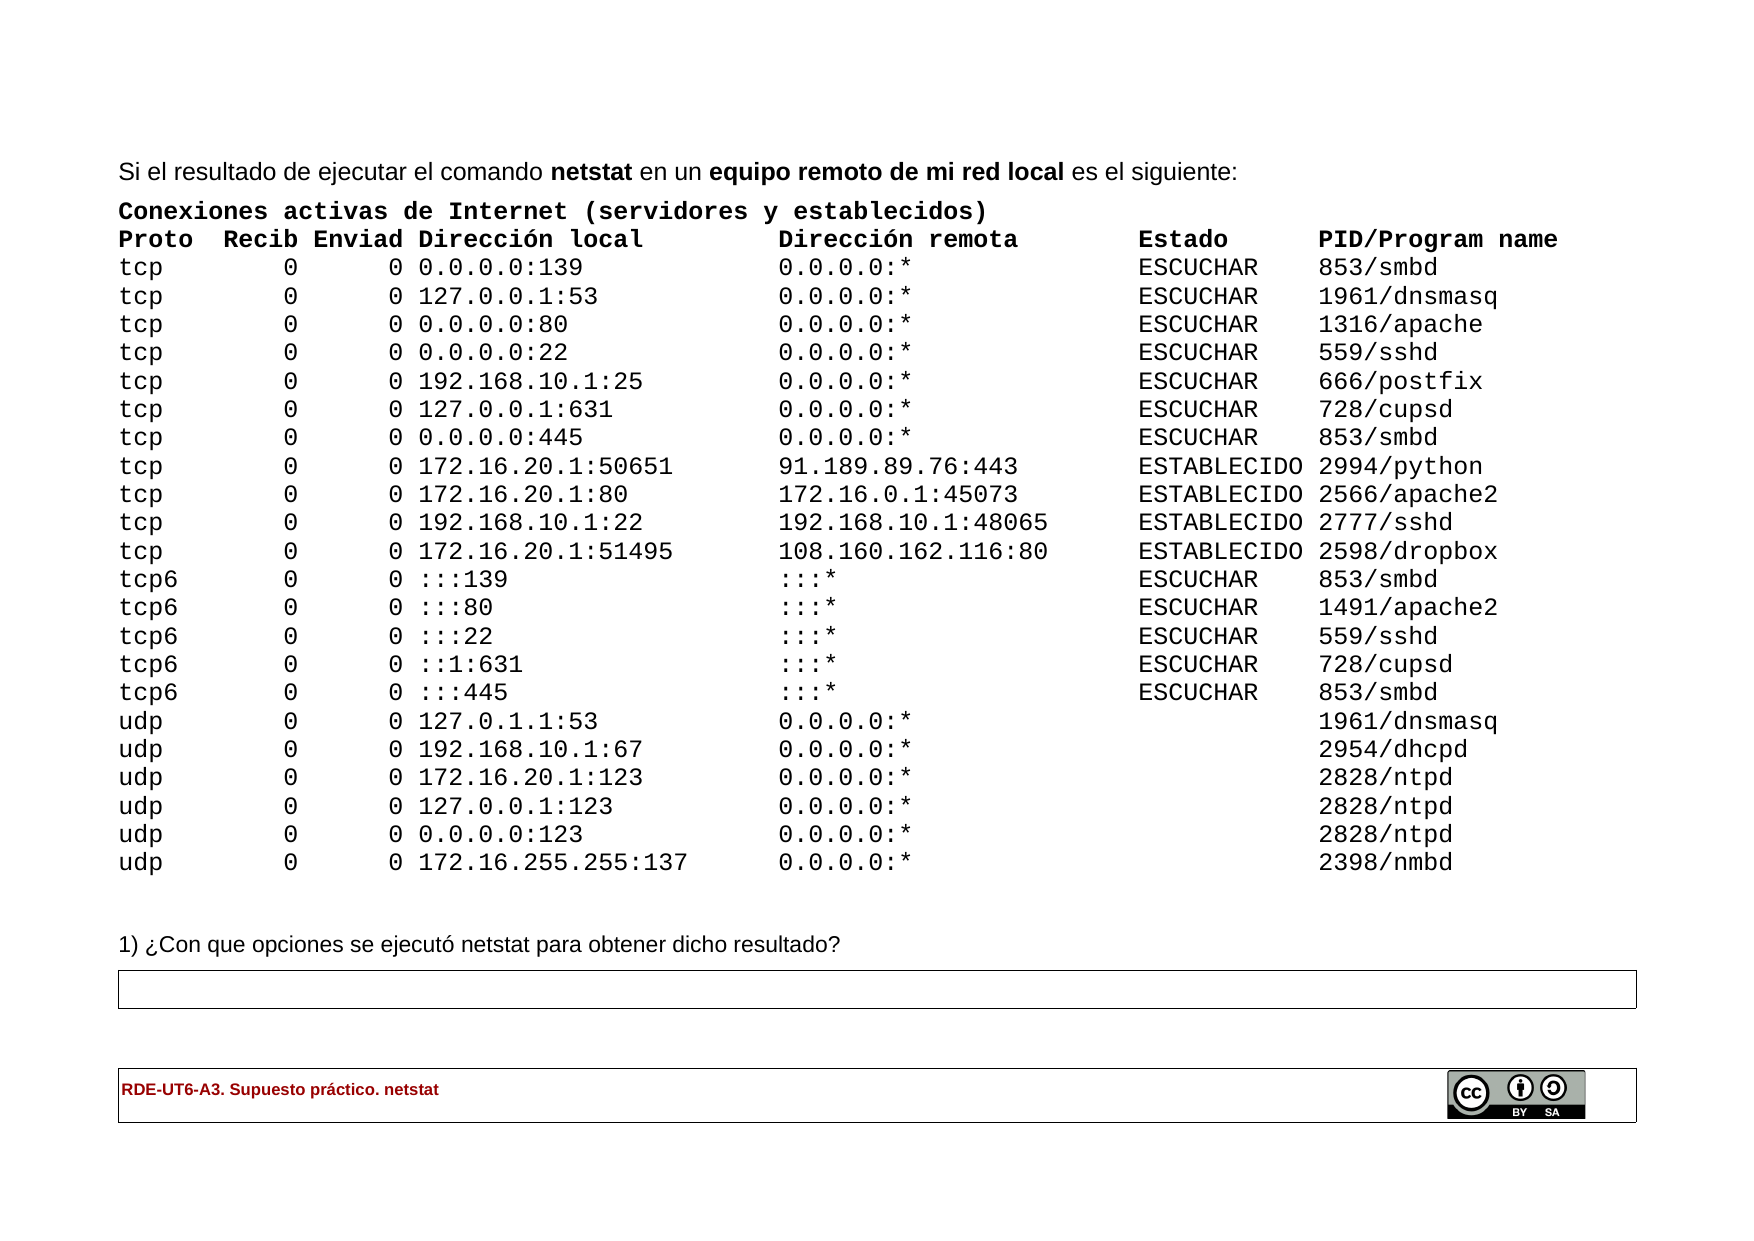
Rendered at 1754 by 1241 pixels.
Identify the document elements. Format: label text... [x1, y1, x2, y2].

text tcp 0 0 192.168.10.1:22 192.168.10.1:48065 ESTABLECIDO 2777/sshd tcp 0 0 172.16.20.1:51495 108.160.162.116:80 ESTABLECIDO 2598/dropbox tcp6 0 0 :::139 :::* ESCUCHAR 853/smbd tcp6 0 0 :::80 :::* ESCUCHAR 1491/apache2 tcp6 0 0 :::22 :::* ESCUCHAR 559/sshd tcp6 0 0 ::1:631 :::* ESCUCHAR 728/cupsd tcp6 0 0 :::445 :::* ESCUCHAR 853/smbd udp 0 0 127.0.1.1:53 0.0.0.0:* 1961/dnsmasq [118, 510, 1636, 737]
text Si el resultado de ejecutar el comando netstat en un equipo remoto de mi red local es el siguiente: [118, 157, 1636, 186]
text udp 0 0 192.168.10.1:67 0.0.0.0:* 2954/dhcpd udp 0 0 172.16.20.1:123 0.0.0.0:* 2828/ntpd udp 0 0 127.0.0.1:123 0.0.0.0:* 2828/ntpd udp 0 0 0.0.0.0:123 0.0.0.0:* 2828/ntpd udp 0 0 172.16.255.255:137 0.0.0.0:* 2398/nmbd [118, 737, 1636, 931]
text tcp 0 0 192.168.10.1:25 0.0.0.0:* ESCUCHAR 666/postfix tcp 0 0 127.0.0.1:631 0.0.0.0:* ESCUCHAR 728/cupsd tcp 0 0 0.0.0.0:445 0.0.0.0:* ESCUCHAR 853/smbd tcp 0 0 172.16.20.1:50651 91.189.89.76:443 ESTABLECIDO 2994/python tcp 0 0 172.16.20.1:80 172.16.0.1:45073 ESTABLECIDO 2566/apache2 [118, 368, 1636, 510]
table_header [119, 971, 1636, 1008]
text Conexiones activas de Internet (servidores y establecidos) Proto Recib Enviad Dirección local Dirección remota Estado PID/Program name tcp 0 0 0.0.0.0:139 0.0.0.0:* ESCUCHAR 853/smbd tcp 0 0 127.0.0.1:53 0.0.0.0:* ESCUCHAR 1961/dnsmasq tcp 0 0 0.0.0.0:80 0.0.0.0:* ESCUCHAR 1316/apache tcp 0 0 0.0.0.0:22 0.0.0.0:* ESCUCHAR 559/sshd [118, 198, 1636, 368]
text 1) ¿Con que opciones se ejecutó netstat para obtener dicho resultado? [118, 931, 1636, 957]
picture [1447, 1070, 1586, 1119]
